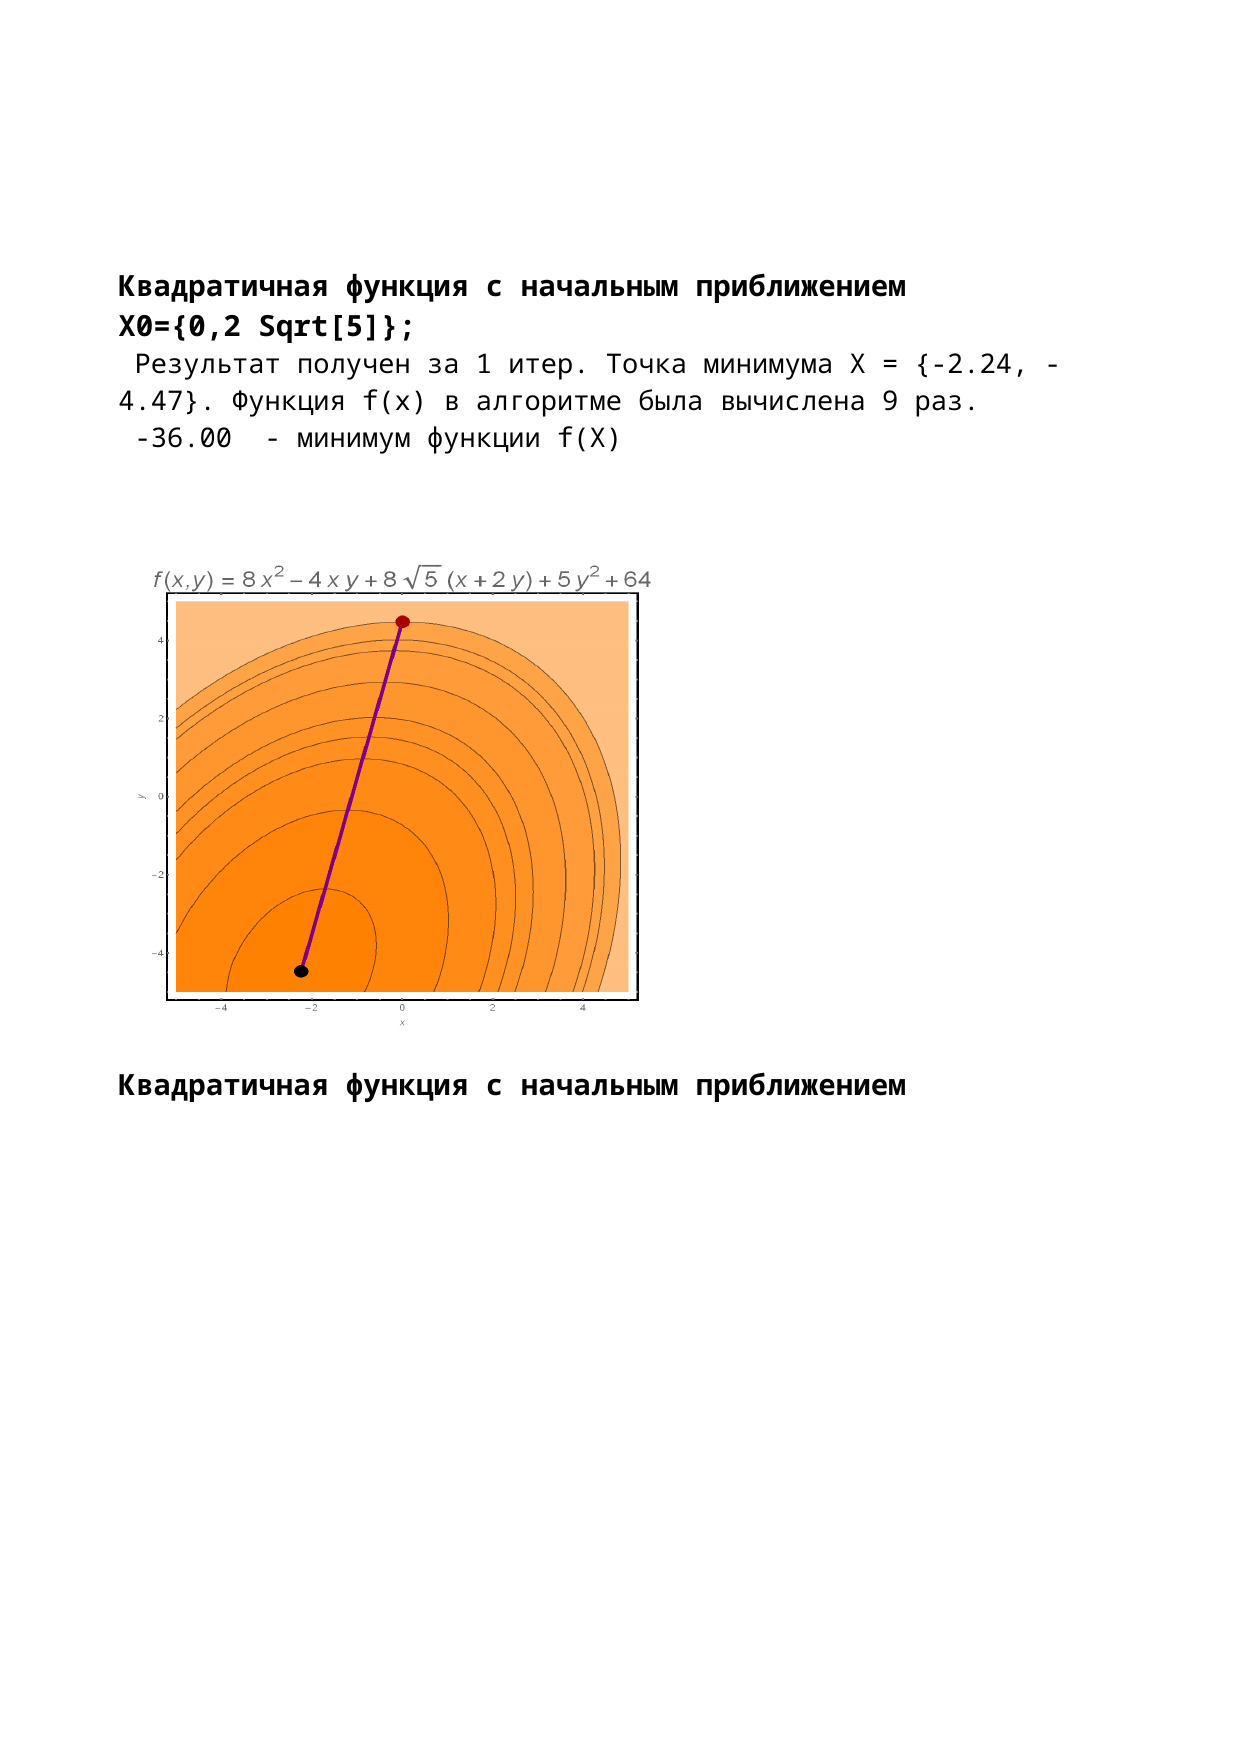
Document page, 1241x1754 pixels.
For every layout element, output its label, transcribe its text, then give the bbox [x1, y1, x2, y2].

text X0={0,2 Sqrt[5]}; [118, 305, 1122, 345]
text Квадратичная функция с начальным приближением [118, 266, 1122, 305]
text Результат получен за 1 итер. Точка минимума X = {-2.24, -4.47}. Функция f(x) в алгоритме была вычислена 9 раз. [118, 345, 1122, 419]
text -36.00 - минимум функции f(X) [118, 419, 1122, 456]
text Квадратичная функция с начальным приближением [118, 1064, 1122, 1104]
